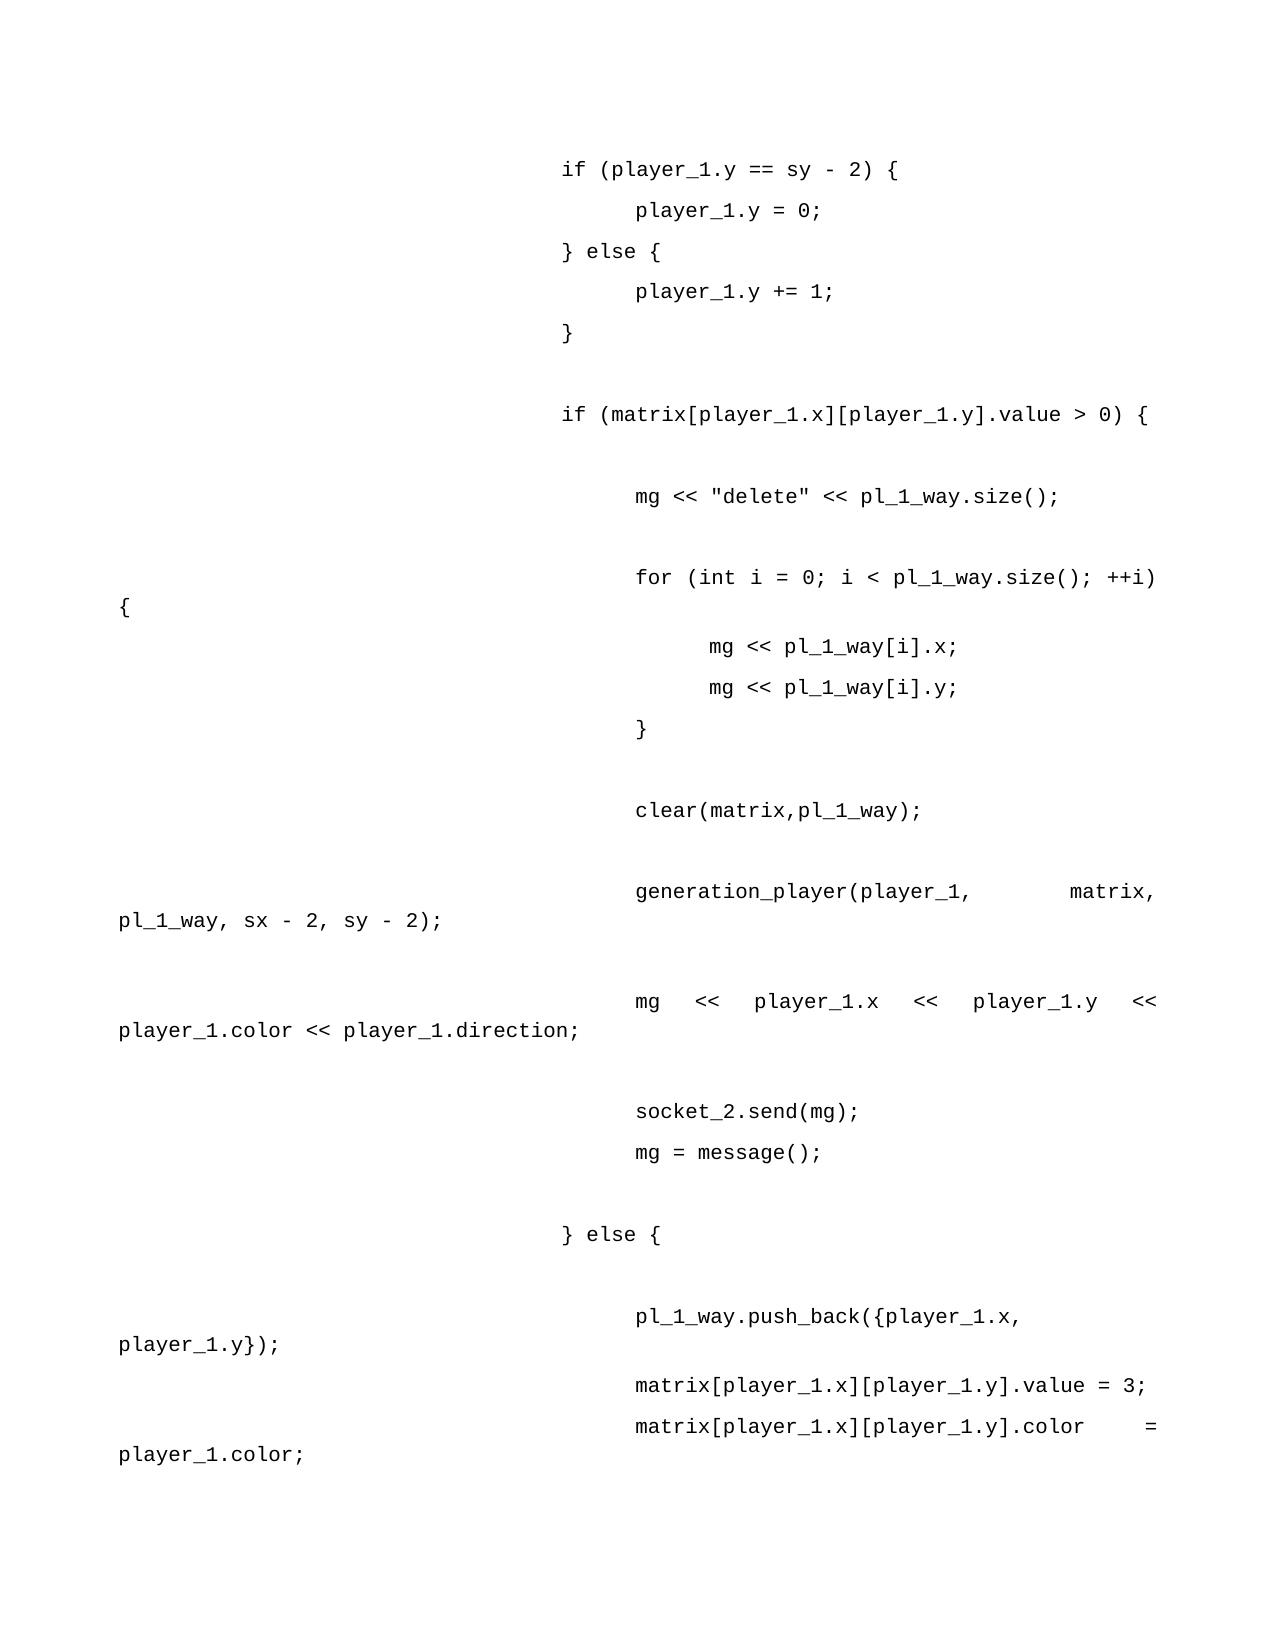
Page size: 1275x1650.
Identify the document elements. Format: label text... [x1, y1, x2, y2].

text generation_player(player_1, matrix, pl_1_way, sx - 2, sy - 2); [118, 881, 1157, 933]
text mg << player_1.x << player_1.y << player_1.color << player_1.direction; [118, 991, 1157, 1043]
text for (int i = 0; i < pl_1_way.size(); ++i) { [118, 567, 1157, 619]
text if (matrix[player_1.x][player_1.y].value > 0) { [118, 404, 1157, 428]
text mg << pl_1_way[i].y; [118, 677, 1157, 701]
text mg << "delete" << pl_1_way.size(); [118, 486, 1157, 509]
text } else { [118, 241, 1157, 264]
text player_1.y = 0; [118, 200, 1157, 223]
text clear(matrix,pl_1_way); [118, 800, 1157, 823]
text player_1.y += 1; [118, 281, 1157, 305]
text } [118, 322, 1157, 346]
text matrix[player_1.x][player_1.y].value = 3; [118, 1375, 1157, 1398]
text } else { [118, 1224, 1157, 1248]
text mg << pl_1_way[i].x; [118, 636, 1157, 660]
text pl_1_way.push_back({player_1.x, player_1.y}); [118, 1306, 1157, 1358]
text mg = message(); [118, 1142, 1157, 1166]
text if (player_1.y == sy - 2) { [118, 159, 1157, 183]
text socket_2.send(mg); [118, 1101, 1157, 1125]
text } [118, 718, 1157, 742]
text matrix[player_1.x][player_1.y].color = player_1.color; [118, 1416, 1157, 1468]
